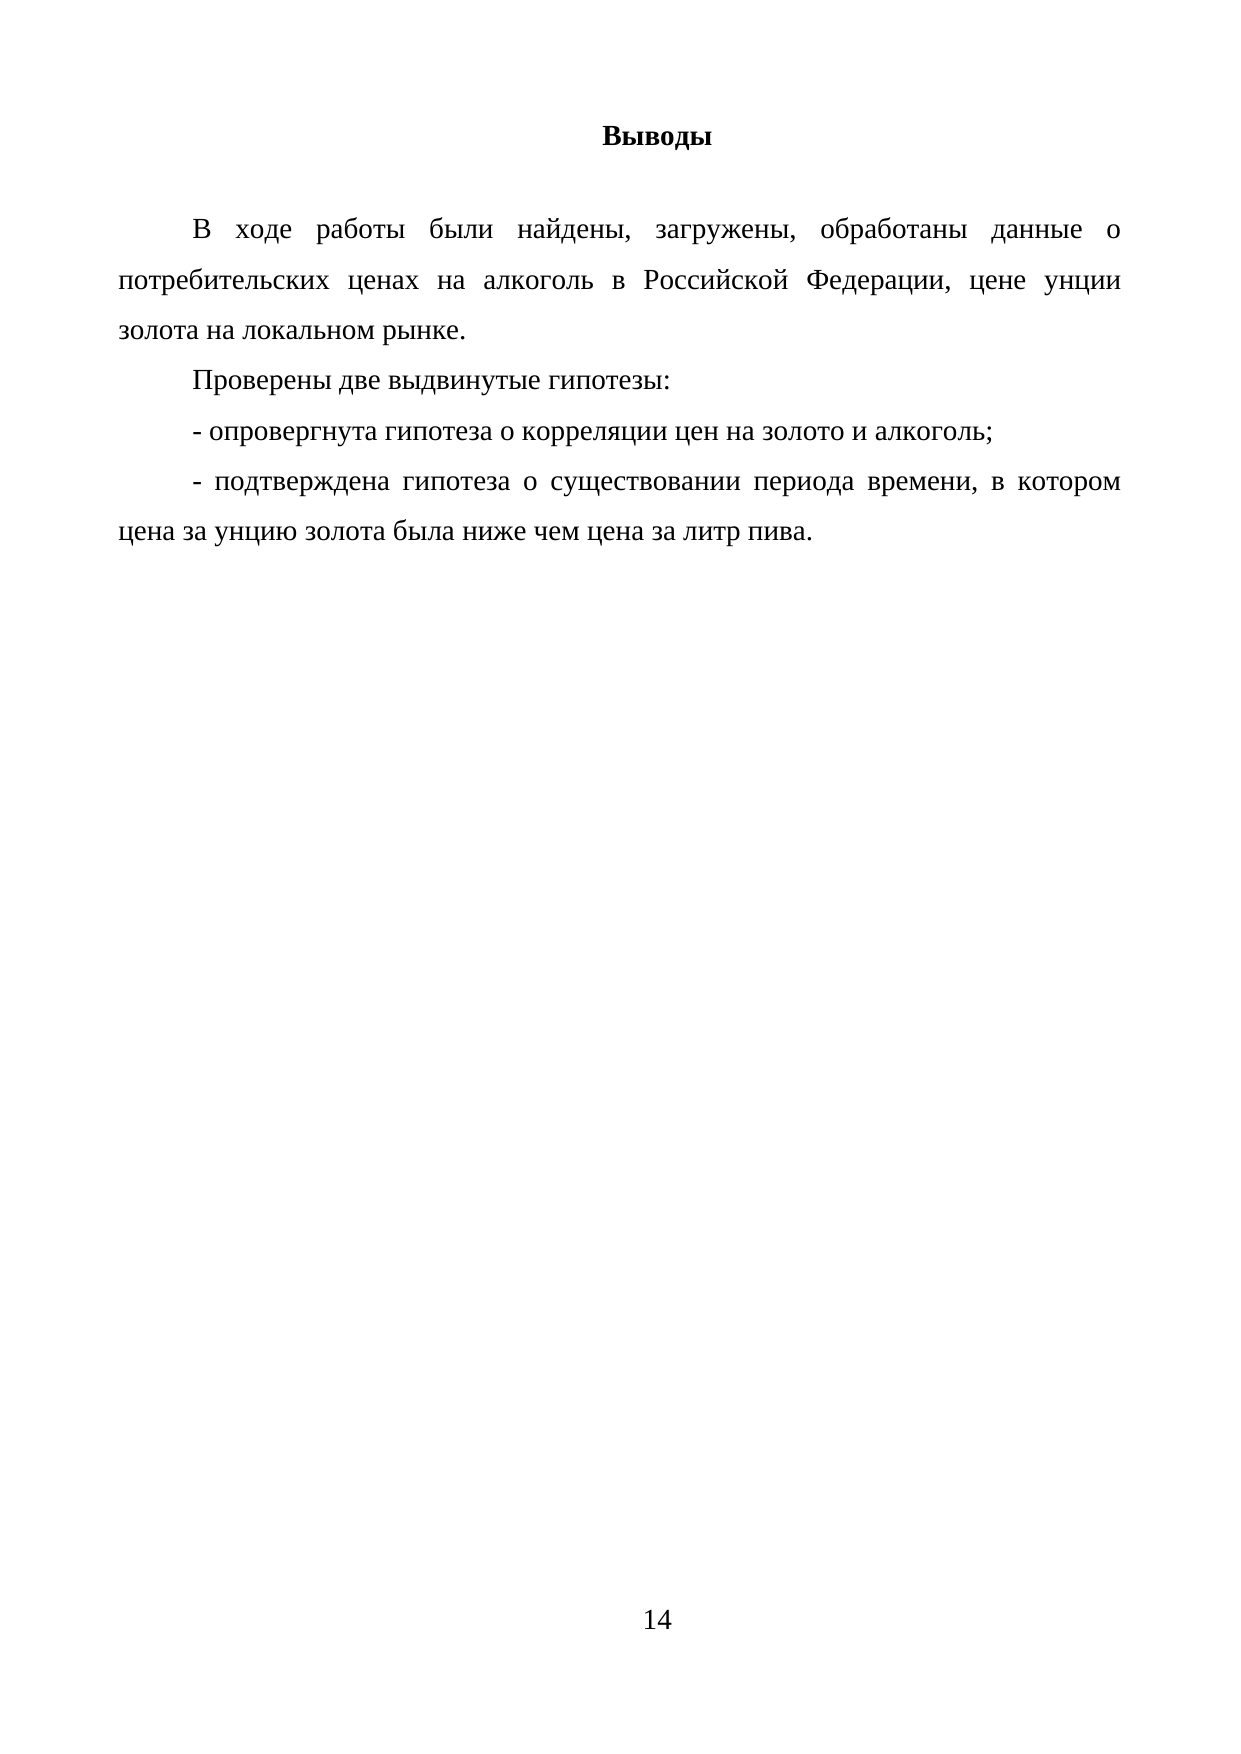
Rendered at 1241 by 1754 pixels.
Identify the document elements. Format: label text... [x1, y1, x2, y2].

text В ходе работы были найдены, загружены, обработаны данные о потребительских ценах на алкоголь в Российской Федерации, цене унции золота на локальном рынке. [118, 212, 1122, 346]
text Выводы [118, 118, 1122, 152]
text - подтверждена гипотеза о существовании периода времени, в котором цена за унцию золота была ниже чем цена за литр пива. [118, 463, 1122, 547]
text Проверены две выдвинутые гипотезы: [118, 362, 1122, 396]
text - опровергнута гипотеза о корреляции цен на золото и алкоголь; [118, 413, 1122, 446]
